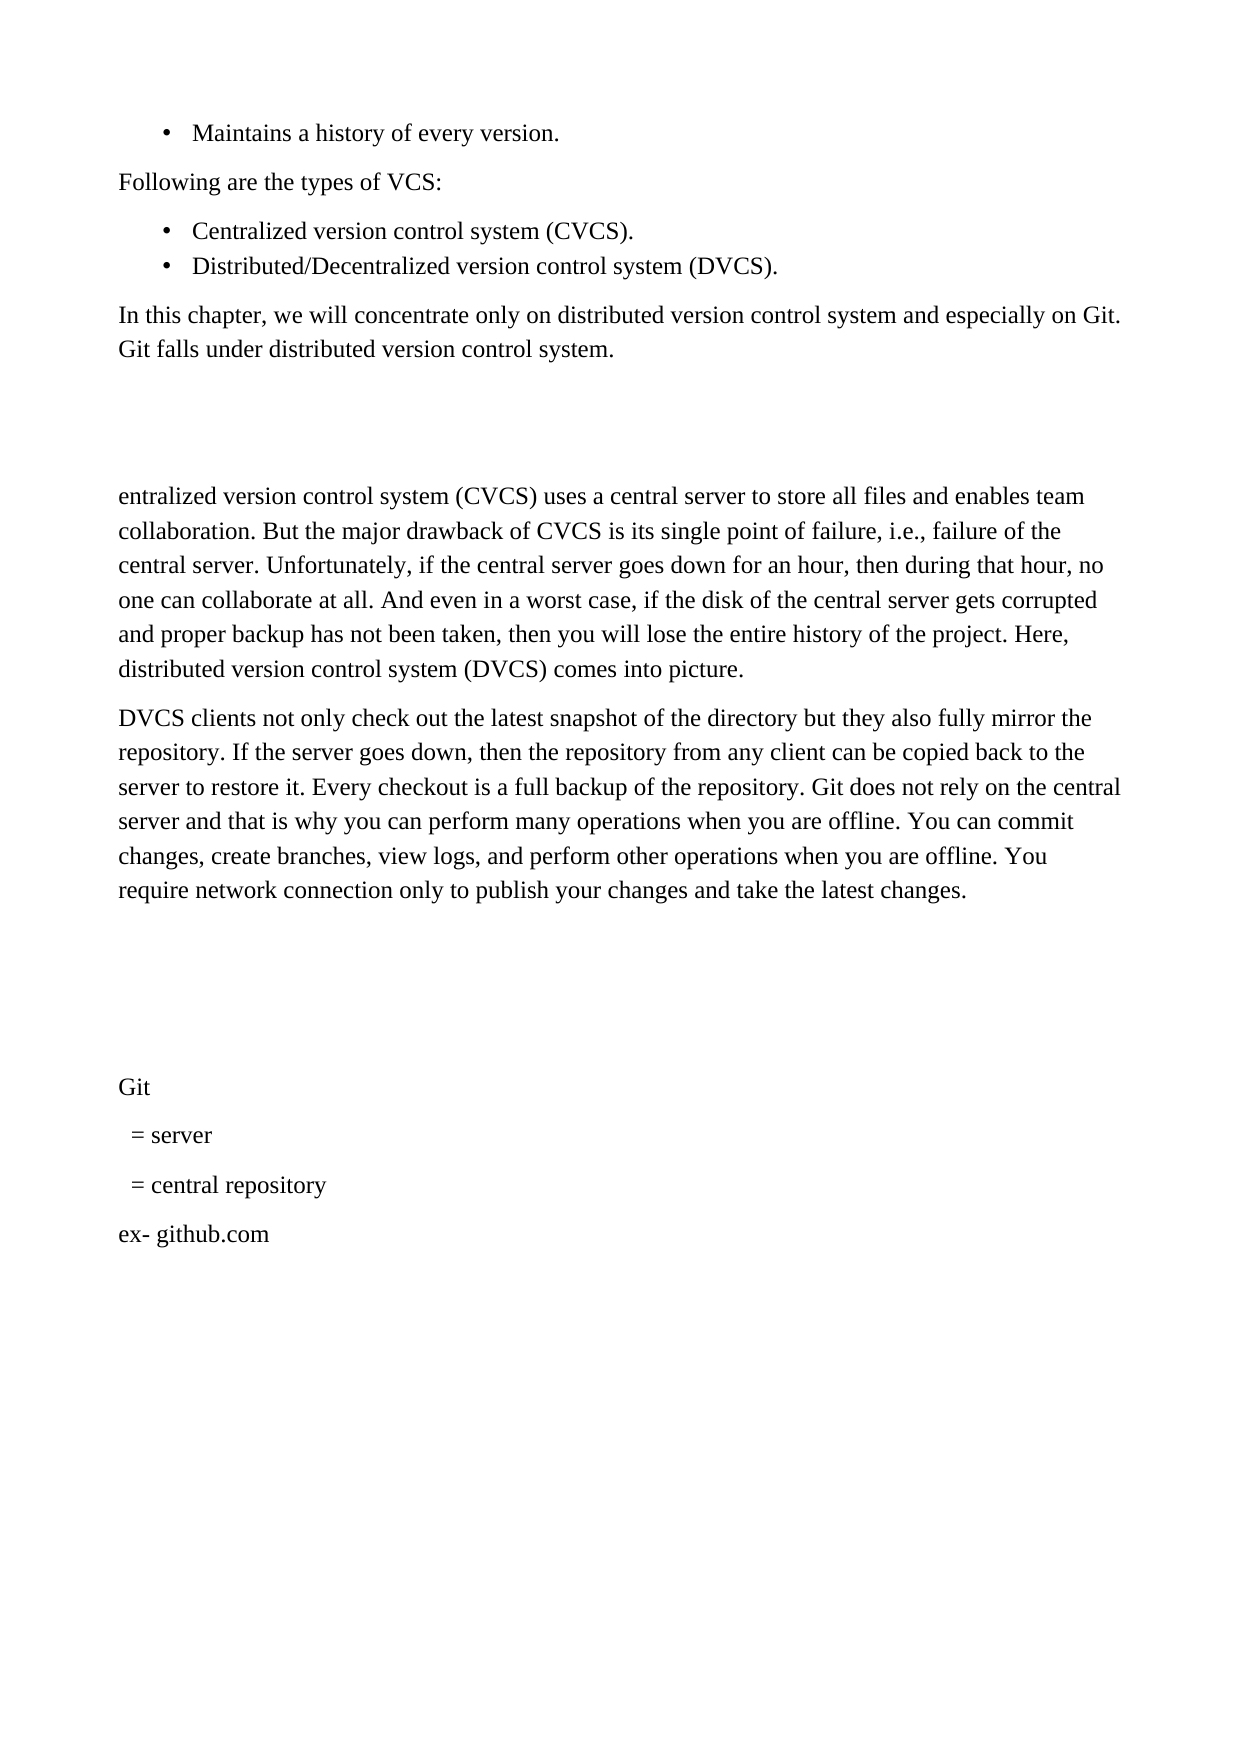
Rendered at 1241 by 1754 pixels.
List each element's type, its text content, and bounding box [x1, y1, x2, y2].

text DVCS clients not only check out the latest snapshot of the directory but they also fully mirror the repository. If the server goes down, then the repository from any client can be copied back to the server to restore it. Every checkout is a full backup of the repository. Git does not rely on the central server and that is why you can perform many operations when you are offline. You can commit changes, create branches, view logs, and perform other operations when you are offline. You require network connection only to publish your changes and take the latest changes. [118, 703, 1122, 904]
list Centralized version control system (CVCS). [162, 216, 1122, 245]
text ex- github.com [118, 1219, 1122, 1247]
list Maintains a history of every version. [162, 118, 1122, 147]
text entralized version control system (CVCS) uses a central server to store all files and enables team collaboration. But the major drawback of CVCS is its single point of failure, i.e., failure of the central server. Unfortunately, if the central server goes down for an hour, then during that hour, no one can collaborate at all. And even in a worst case, if the disk of the central server gets corrupted and proper backup has not been taken, then you will lose the entire history of the project. Here, distributed version control system (DVCS) comes into picture. [118, 481, 1122, 683]
text Following are the types of VCS: [118, 167, 1122, 196]
text Git [118, 1072, 1122, 1100]
list Distributed/Decentralized version control system (DVCS). [162, 251, 1122, 279]
text In this chapter, we will concentrate only on distributed version control system and especially on Git. Git falls under distributed version control system. [118, 300, 1122, 363]
text = server [118, 1121, 1122, 1149]
text = central repository [118, 1170, 1122, 1198]
